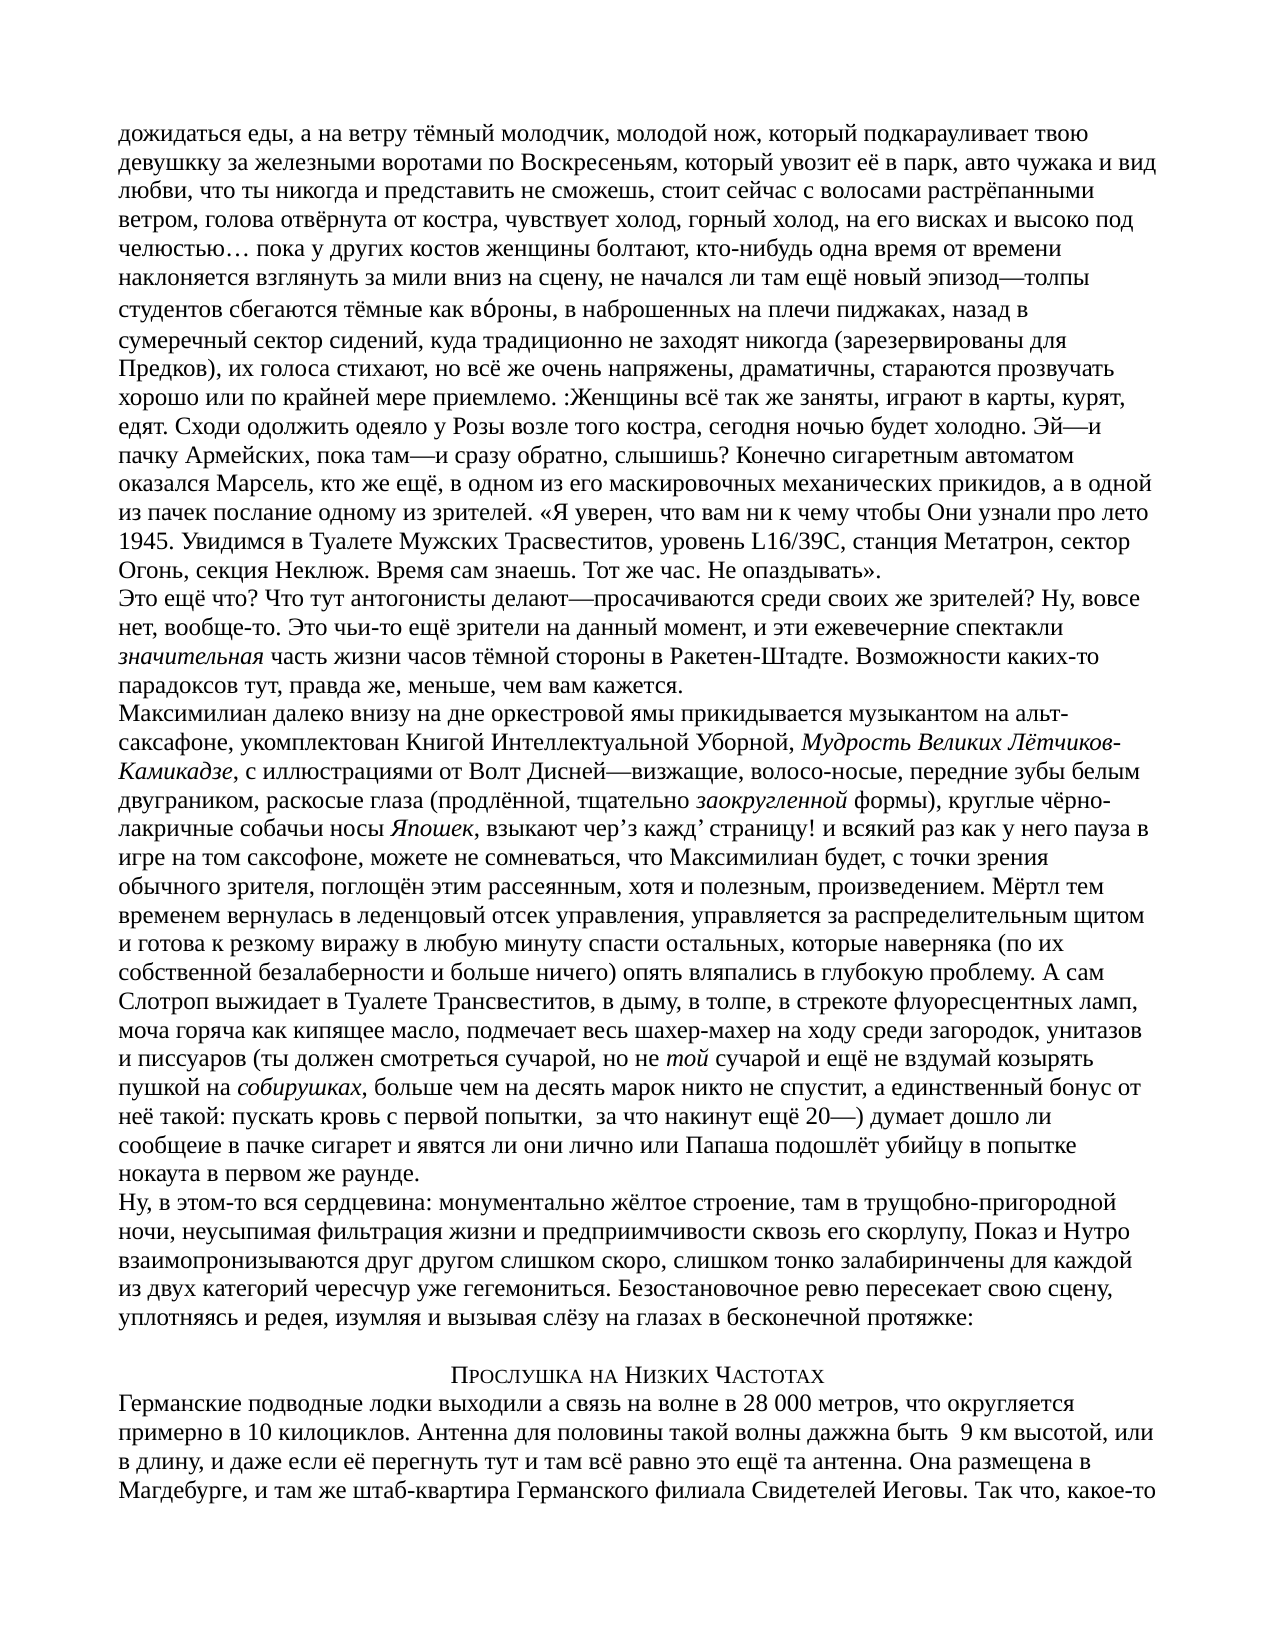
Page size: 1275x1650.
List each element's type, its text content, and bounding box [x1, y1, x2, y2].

text Ну, в этом-то вся сердцевина: монументально жёлтое строение, там в трущобно-пригородной ночи, неусыпимая фильтрация жизни и предприимчивости сквозь его скорлупу, Показ и Нутро взаимопронизываются друг другом слишком скоро, слишком тонко залабиринчены для каждой из двух категорий чересчур уже гегемониться. Безостановочное ревю пересекает свою сцену, уплотняясь и редея, изумляя и вызывая слёзу на глазах в бесконечной протяжке: [118, 1187, 1157, 1331]
text дожидаться еды, а на ветру тёмный молодчик, молодой нож, который подкарауливает твою девушкку за железными воротами по Воскресеньям, который увозит её в парк, авто чужака и вид любви, что ты никогда и представить не сможешь, стоит сейчас с волосами растрёпанными ветром, голова отвёрнута от костра, чувствует холод, горный холод, на его висках и высоко под челюстью… пока у других костов женщины болтают, кто-нибудь одна время от времени наклоняется взглянуть за мили вниз на сцену, не начался ли там ещё новый эпизод—толпы студентов сбегаются тёмные как во́роны, в наброшенных на плечи пиджаках, назад в сумеречный сектор сидений, куда традиционно не заходят никогда (зарезервированы для Предков), их голоса стихают, но всё же очень напряжены, драматичны, стараются прозвучать хорошо или по крайней мере приемлемо. :Женщины всё так же заняты, играют в карты, курят, едят. Сходи одолжить одеяло у Розы возле того костра, сегодня ночью будет холодно. Эй—и пачку Армейских, пока там—и сразу обратно, слышишь? Конечно сигаретным автоматом оказался Марсель, кто же ещё, в одном из его маскировочных механических прикидов, а в одной из пачек послание одному из зрителей. «Я уверен, что вам ни к чему чтобы Они узнали про лето 1945. Увидимся в Туалете Мужских Трасвеститов, уровень L16/39C, станция Метатрон, сектор Огонь, секция Неклюж. Время сам знаешь. Тот же час. Не опаздывать». [118, 118, 1157, 583]
text Максимилиан далеко внизу на дне оркестровой ямы прикидывается музыкантом на альт-саксафоне, укомплектован Книгой Интеллектуальной Уборной, Мудрость Великих Лётчиков-Камикадзе, с иллюстрациями от Волт Дисней—визжащие, волосо-носые, передние зубы белым двуграником, раскосые глаза (продлённой, тщательно заокругленной формы), круглые чёрно-лакричные собачьи носы Япошек, взыкают чер’з кажд’ страницу! и всякий раз как у него пауза в игре на том саксофоне, можете не сомневаться, что Максимилиан будет, с точки зрения обычного зрителя, поглощён этим рассеянным, хотя и полезным, произведением. Мёртл тем временем вернулась в леденцовый отсек управления, управляется за распределительным щитом и готова к резкому виражу в любую минуту спасти остальных, которые наверняка (по их собственной безалаберности и больше ничего) опять вляпались в глубокую проблему. А сам Слотроп выжидает в Туалете Трансвеститов, в дыму, в толпе, в стрекоте флуоресцентных ламп, моча горяча как кипящее масло, подмечает весь шахер-махер на ходу среди загородок, унитазов и писсуаров (ты должен смотреться сучарой, но не той сучарой и ещё не вздумай козырять пушкой на собирушках, больше чем на десять марок никто не спустит, а единственный бонус от неё такой: пускать кровь с первой попытки, за что накинут ещё 20—) думает дошло ли сообщеие в пачке сигарет и явятся ли они лично или Папаша подошлёт убийцу в попытке нокаута в первом же раунде. [118, 698, 1157, 1187]
text Это ещё что? Что тут антогонисты делают—просачиваются среди своих же зрителей? Ну, вовсе нет, вообще-то. Это чьи-то ещё зрители на данный момент, и эти ежевечерние спектакли значительная часть жизни часов тёмной стороны в Ракетен-Штадте. Возможности каких-то парадоксов тут, правда же, меньше, чем вам кажется. [118, 583, 1157, 698]
text Прослушка на Низких Частотах [118, 1360, 1157, 1388]
text Германские подводные лодки выходили а связь на волне в 28 000 метров, что округляется примерно в 10 килоциклов. Антенна для половины такой волны дажжна быть 9 км высотой, или в длину, и даже если её перегнуть тут и там всё равно это ещё та антенна. Она размещена в Магдебурге, и там же штаб-квартира Германского филиала Свидетелей Иеговы. Так что, какое-то [118, 1388, 1157, 1503]
